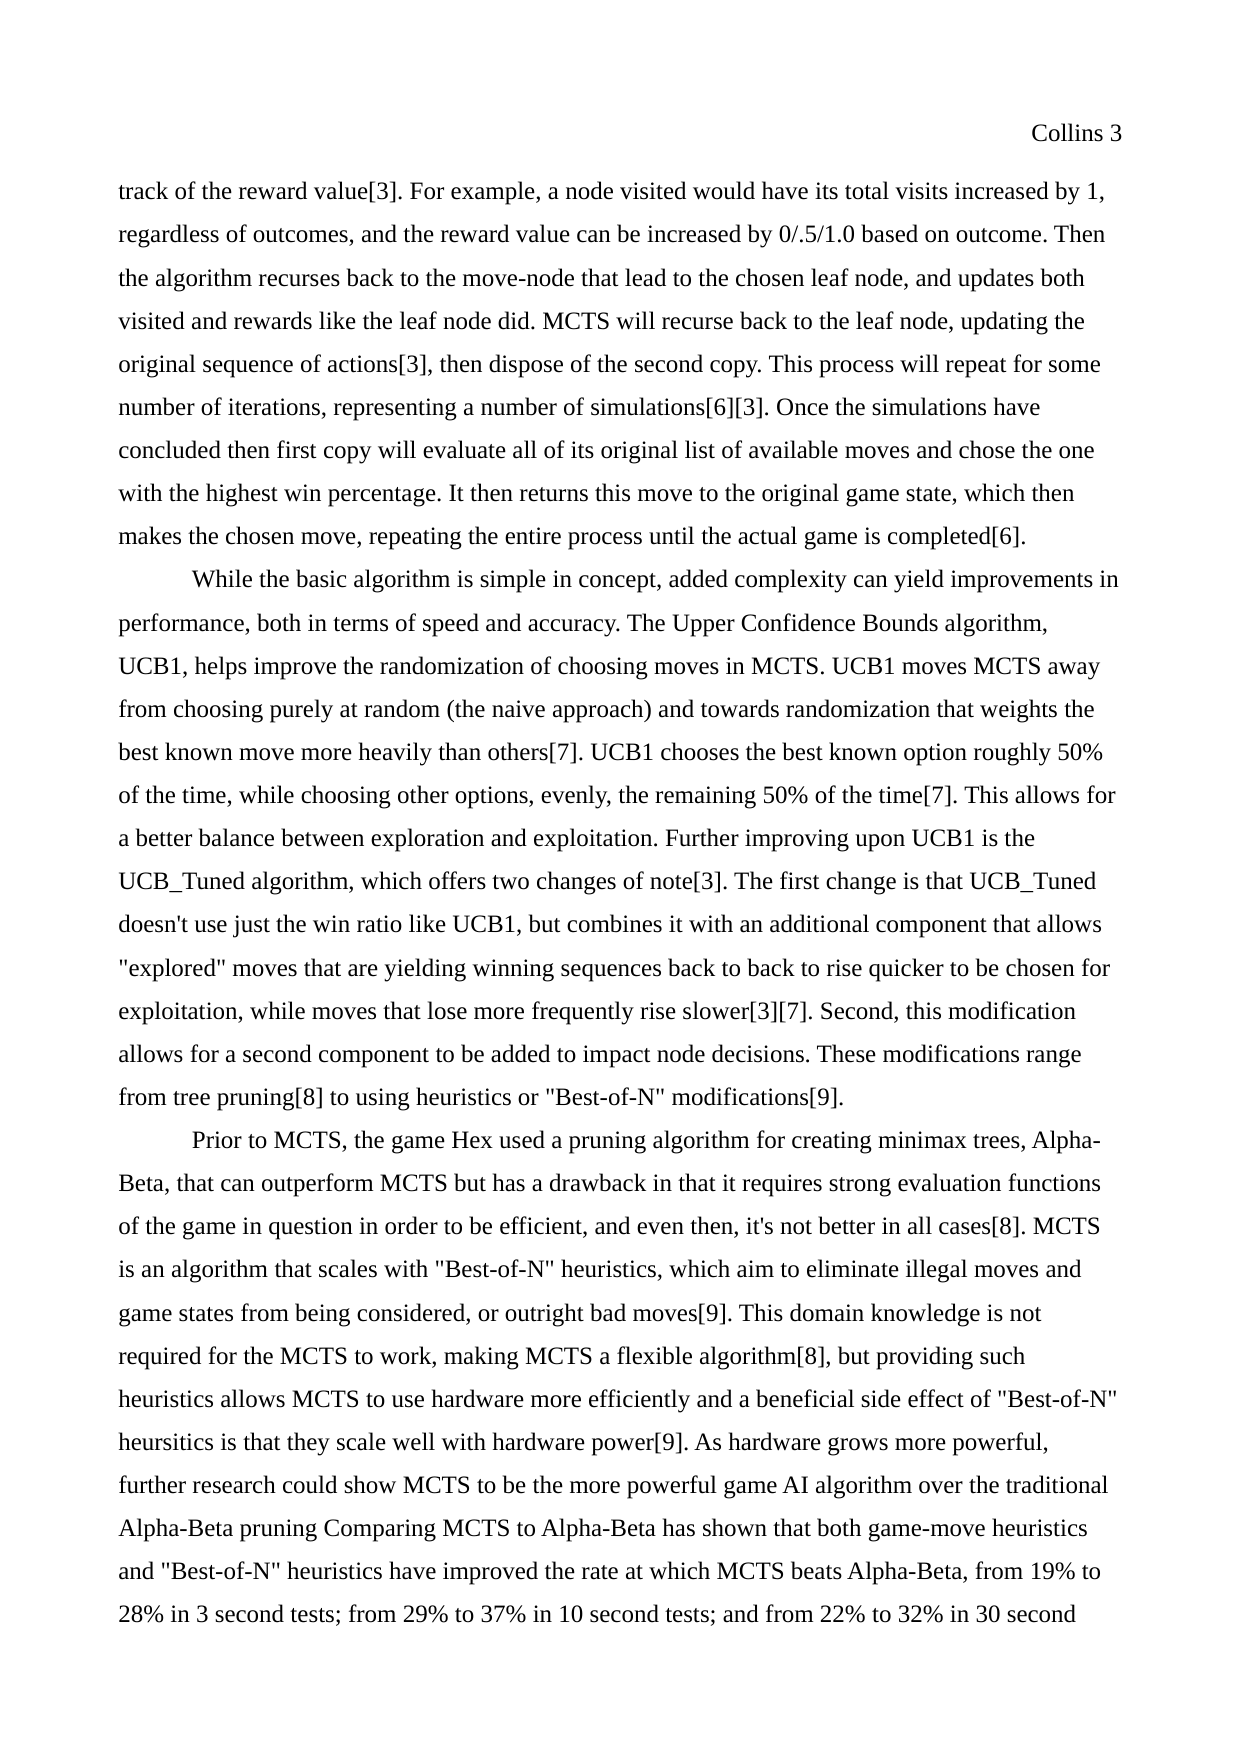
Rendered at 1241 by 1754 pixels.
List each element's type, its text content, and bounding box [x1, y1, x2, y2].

text Prior to MCTS, the game Hex used a pruning algorithm for creating minimax trees, Alpha-Beta, that can outperform MCTS but has a drawback in that it requires strong evaluation functions of the game in question in order to be efficient, and even then, it's not better in all cases[8]. MCTS is an algorithm that scales with "Best-of-N" heuristics, which aim to eliminate illegal moves and game states from being considered, or outright bad moves[9]. This domain knowledge is not required for the MCTS to work, making MCTS a flexible algorithm[8], but providing such heuristics allows MCTS to use hardware more efficiently and a beneficial side effect of "Best-of-N" heursitics is that they scale well with hardware power[9]. As hardware grows more powerful, further research could show MCTS to be the more powerful game AI algorithm over the traditional Alpha-Beta pruning Comparing MCTS to Alpha-Beta has shown that both game-move heuristics and "Best-of-N" heuristics have improved the rate at which MCTS beats Alpha-Beta, from 19% to 28% in 3 second tests; from 29% to 37% in 10 second tests; and from 22% to 32% in 30 second [118, 1125, 1122, 1628]
text track of the reward value[3]. For example, a node visited would have its total visits increased by 1, regardless of outcomes, and the reward value can be increased by 0/.5/1.0 based on outcome. Then the algorithm recurses back to the move-node that lead to the chosen leaf node, and updates both visited and rewards like the leaf node did. MCTS will recurse back to the leaf node, updating the original sequence of actions[3], then dispose of the second copy. This process will repeat for some number of iterations, representing a number of simulations[6][3]. Once the simulations have concluded then first copy will evaluate all of its original list of available moves and chose the one with the highest win percentage. It then returns this move to the original game state, which then makes the chosen move, repeating the entire process until the actual game is completed[6]. [118, 176, 1122, 550]
text While the basic algorithm is simple in concept, added complexity can yield improvements in performance, both in terms of speed and accuracy. The Upper Confidence Bounds algorithm, UCB1, helps improve the randomization of choosing moves in MCTS. UCB1 moves MCTS away from choosing purely at random (the naive approach) and towards randomization that weights the best known move more heavily than others[7]. UCB1 chooses the best known option roughly 50% of the time, while choosing other options, evenly, the remaining 50% of the time[7]. This allows for a better balance between exploration and exploitation. Further improving upon UCB1 is the UCB_Tuned algorithm, which offers two changes of note[3]. The first change is that UCB_Tuned doesn't use just the win ratio like UCB1, but combines it with an additional component that allows "explored" moves that are yielding winning sequences back to back to rise quicker to be chosen for exploitation, while moves that lose more frequently rise slower[3][7]. Second, this modification allows for a second component to be added to impact node decisions. These modifications range from tree pruning[8] to using heuristics or "Best-of-N" modifications[9]. [118, 564, 1122, 1111]
